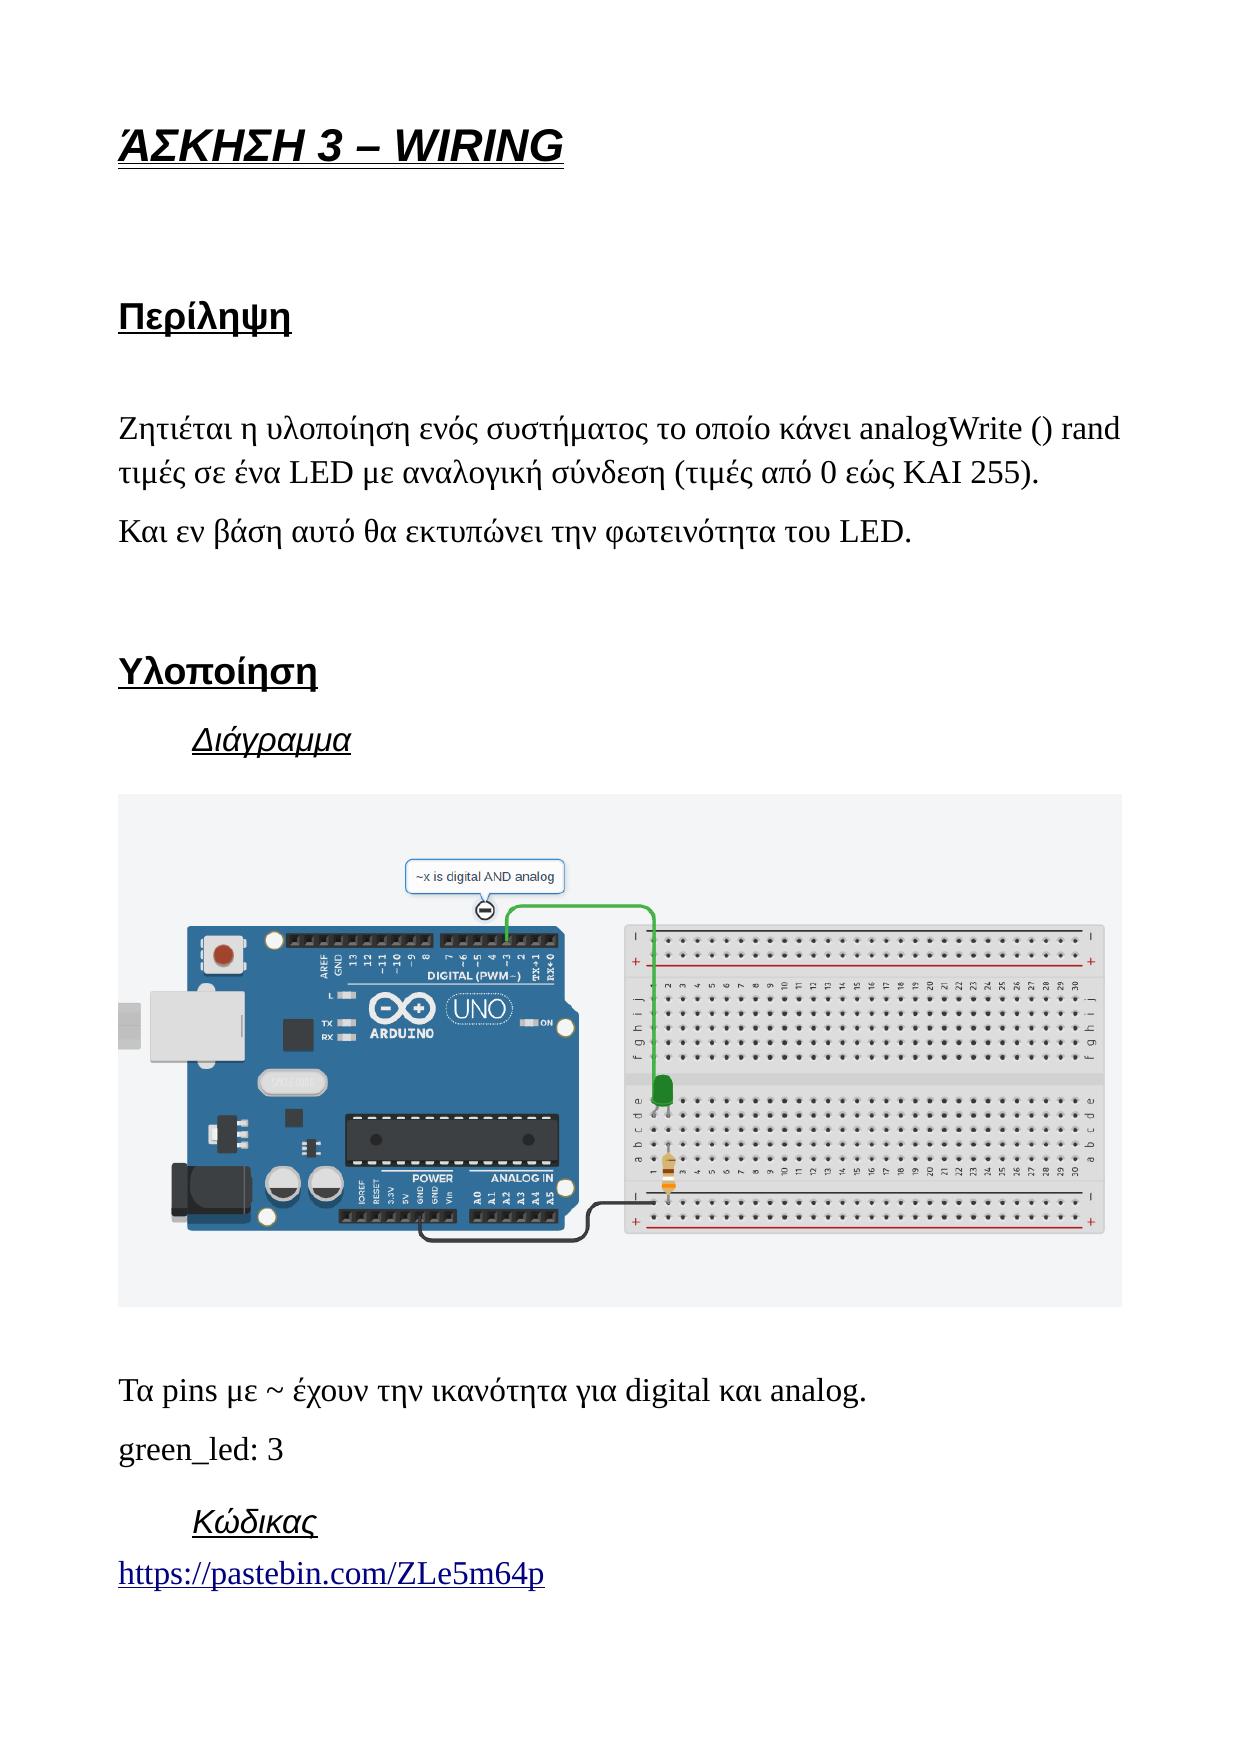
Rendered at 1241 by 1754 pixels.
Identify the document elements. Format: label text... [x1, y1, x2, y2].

text https://pastebin.com/ZLe5m64p [118, 1553, 1122, 1592]
text green_led: 3 [118, 1429, 1122, 1467]
subtitle ΆΣΚΗΣΗ 3 – WIRING [118, 118, 1122, 171]
subtitle Διάγραμμα [118, 720, 1122, 758]
picture [118, 794, 1123, 1307]
text Τα pins με ~ έχουν την ικανότητα για digital και analog. [118, 1371, 1122, 1409]
subtitle Υλοποίηση [118, 649, 1122, 693]
subtitle Κώδικας [118, 1502, 1122, 1541]
text Και εν βάση αυτό θα εκτυπώνει την φωτεινότητα του LED. [118, 511, 1122, 550]
subtitle Περίληψη [118, 294, 1122, 337]
text Ζητιέται η υλοποίηση ενός συστήματος το οποίο κάνει analogWrite () rand τιμές σε ένα LED με αναλογική σύνδεση (τιμές από 0 εώς ΚΑΙ 255). [118, 409, 1122, 491]
